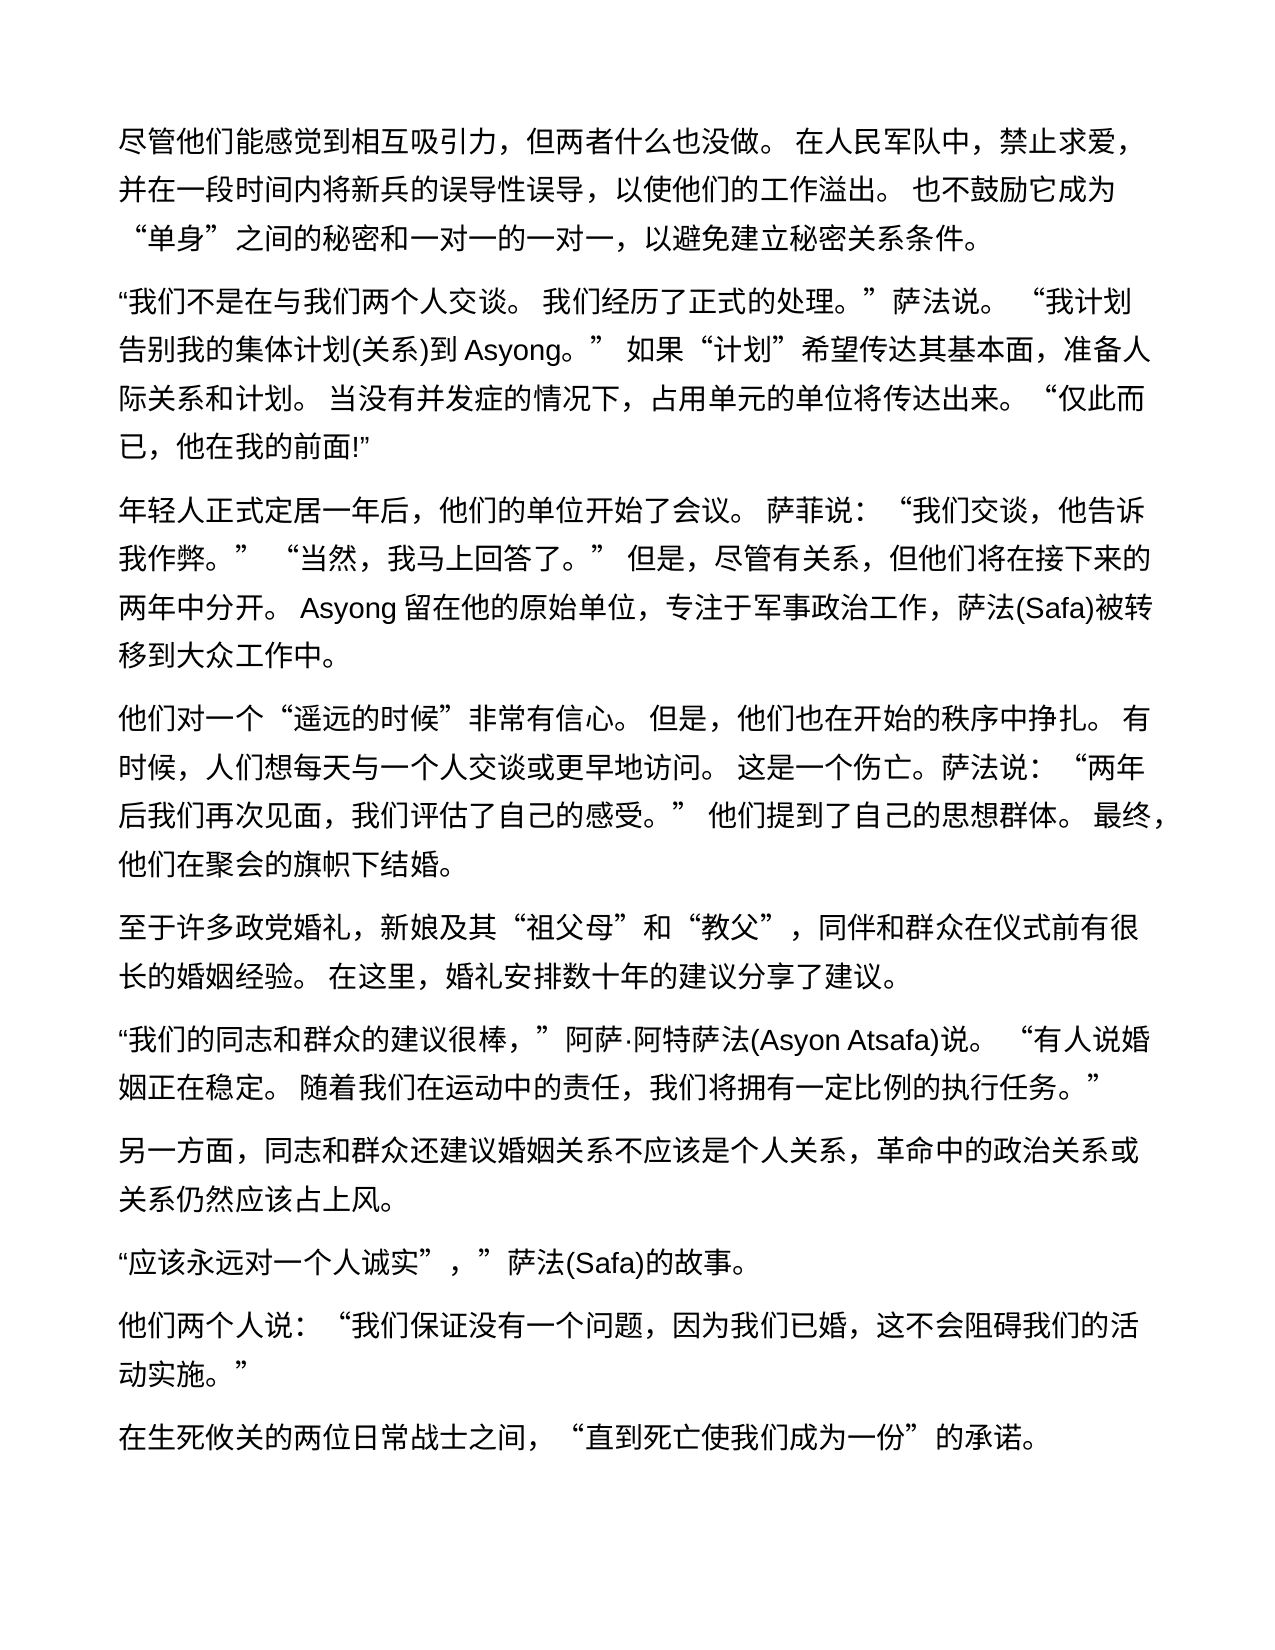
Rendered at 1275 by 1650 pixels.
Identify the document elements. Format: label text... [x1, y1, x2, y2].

text 另一方面，同志和群众还建议婚姻关系不应该是个人关系，革命中的政治关系或关系仍然应该占上风。 [118, 1128, 1157, 1219]
text “我们不是在与我们两个人交谈。 我们经历了正式的处理。”萨法说。 “我计划告别我的集体计划(关系)到Asyong。” 如果“计划”希望传达其基本面，准备人际关系和计划。 当没有并发症的情况下，占用单元的单位将传达出来。“仅此而已，他在我的前面!” [118, 278, 1157, 466]
text 至于许多政党婚礼，新娘及其“祖父母”和“教父”，同伴和群众在仪式前有很长的婚姻经验。 在这里，婚礼安排数十年的建议分享了建议。 [118, 904, 1157, 995]
text 他们对一个“遥远的时候”非常有信心。 但是，他们也在开始的秩序中挣扎。 有时候，人们想每天与一个人交谈或更早地访问。 这是一个伤亡。萨法说：“两年后我们再次见面，我们评估了自己的感受。” 他们提到了自己的思想群体。 最终，他们在聚会的旗帜下结婚。 [118, 696, 1157, 884]
text “应该永远对一个人诚实”，”萨法(Safa)的故事。 [118, 1239, 1157, 1282]
text 年轻人正式定居一年后，他们的单位开始了会议。 萨菲说：“我们交谈，他告诉我作弊。” “当然，我马上回答了。” 但是，尽管有关系，但他们将在接下来的两年中分开。 Asyong留在他的原始单位，专注于军事政治工作，萨法(Safa)被转移到大众工作中。 [118, 487, 1157, 675]
text “我们的同志和群众的建议很棒，”阿萨·阿特萨法(Asyon Atsafa)说。 “有人说婚姻正在稳定。 随着我们在运动中的责任，我们将拥有一定比例的执行任务。” [118, 1016, 1157, 1107]
text 尽管他们能感觉到相互吸引力，但两者什么也没做。 在人民军队中，禁止求爱，并在一段时间内将新兵的误导性误导，以使他们的工作溢出。 也不鼓励它成为“单身”之间的秘密和一对一的一对一，以避免建立秘密关系条件。 [118, 118, 1157, 257]
text 在生死攸关的两位日常战士之间，“直到死亡使我们成为一份”的承诺。 [118, 1414, 1157, 1457]
text 他们两个人说：“我们保证没有一个问题，因为我们已婚，这不会阻碍我们的活动实施。” [118, 1303, 1157, 1393]
